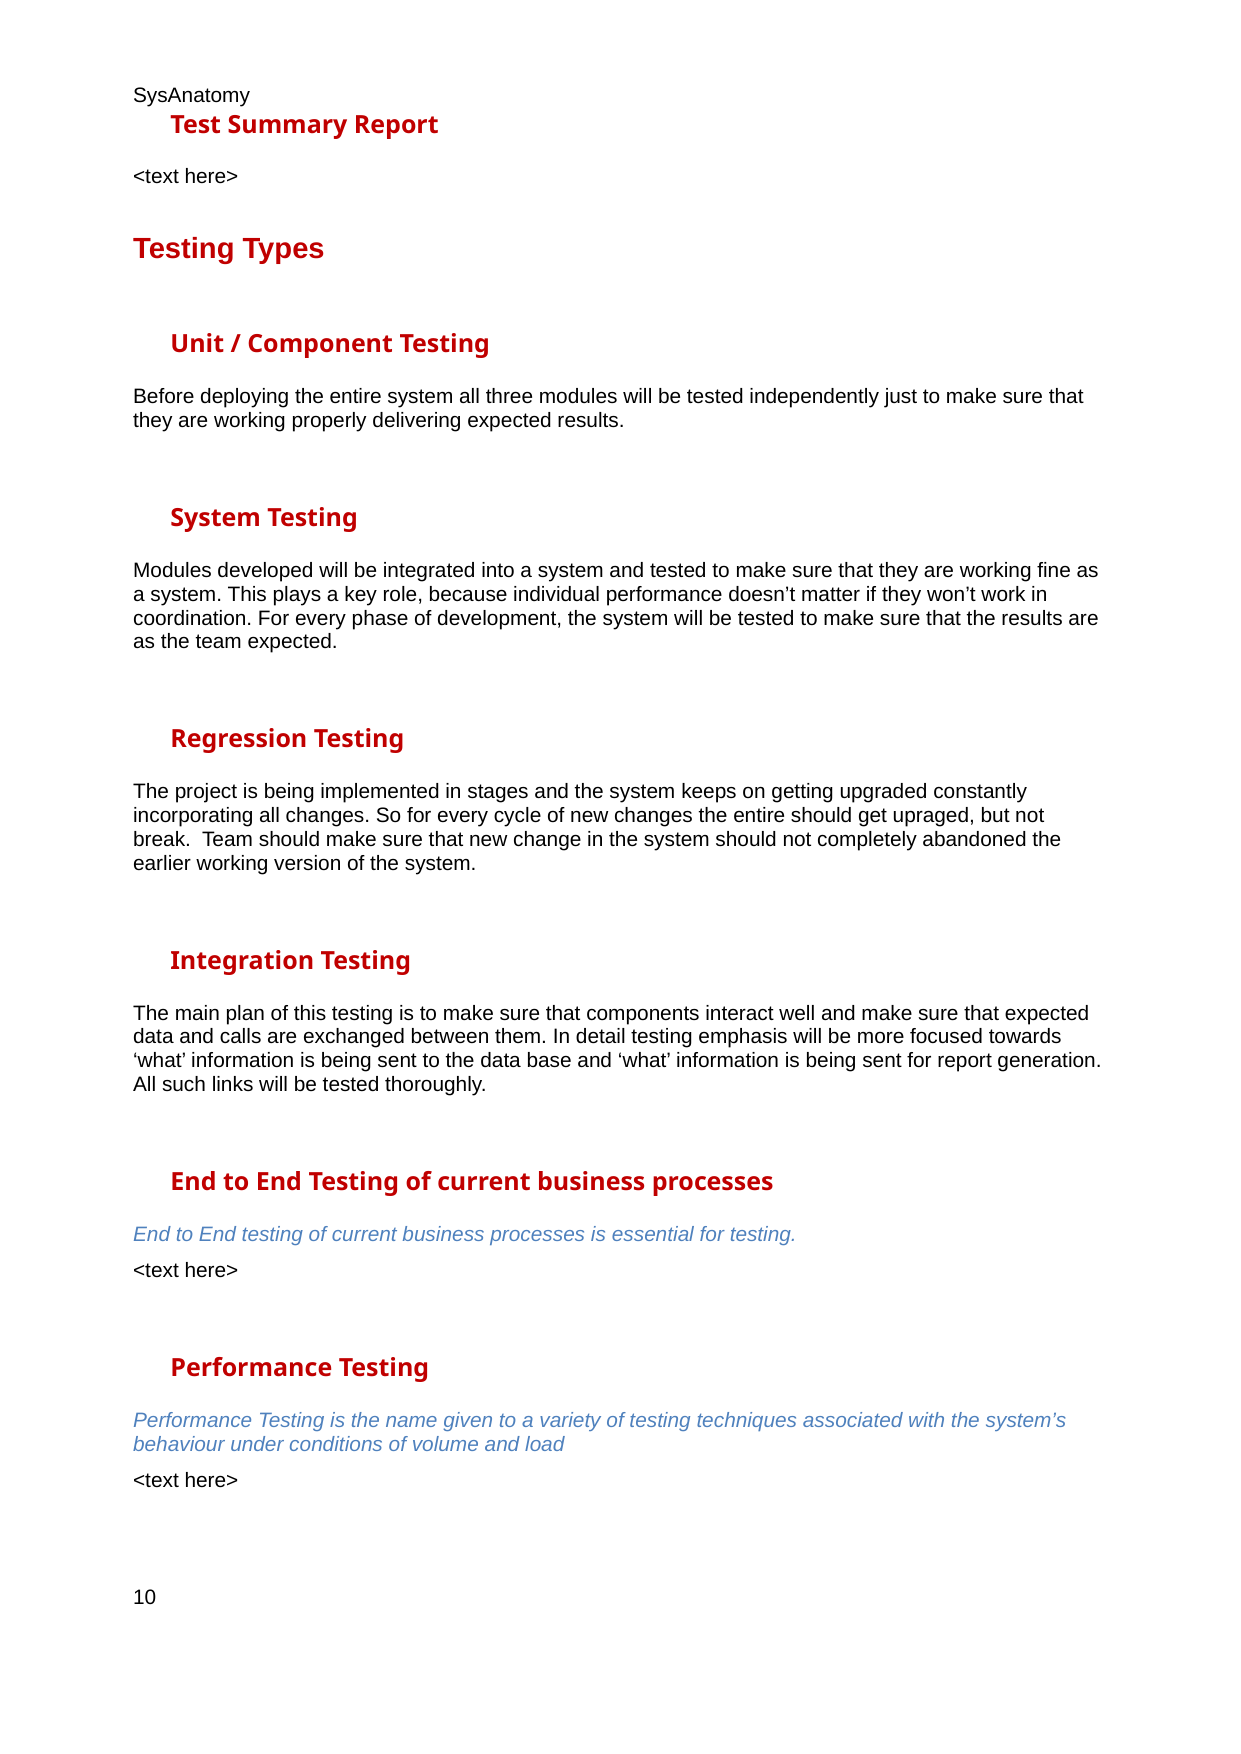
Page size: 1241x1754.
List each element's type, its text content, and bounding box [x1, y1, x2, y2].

text Before deploying the entire system all three modules will be tested independently just to make sure that they are working properly delivering expected results. [133, 384, 1107, 432]
text <text here> [133, 164, 1107, 188]
subtitle End to End Testing of current business processes [170, 1164, 1107, 1198]
subtitle System Testing [170, 499, 1107, 533]
subtitle Performance Testing [170, 1350, 1107, 1384]
text Performance Testing is the name given to a variety of testing techniques associated with the system’s behaviour under conditions of volume and load [133, 1408, 1107, 1456]
subtitle Unit / Component Testing [170, 326, 1107, 360]
text <text here> [133, 1258, 1107, 1282]
text <text here> [133, 1468, 1107, 1492]
text Modules developed will be integrated into a system and tested to make sure that they are working fine as a system. This plays a key role, because individual performance doesn’t matter if they won’t work in coordination. For every phase of development, the system will be tested to make sure that the results are as the team expected. [133, 557, 1107, 653]
text End to End testing of current business processes is essential for testing. [133, 1222, 1107, 1246]
subtitle Integration Testing [170, 942, 1107, 976]
subtitle Test Summary Report [170, 106, 1107, 140]
text The project is being implemented in stages and the system keeps on getting upgraded constantly incorporating all changes. So for every cycle of new changes the entire should get upraged, but not break. Team should make sure that new change in the system should not completely abandoned the earlier working version of the system. [133, 779, 1107, 875]
subtitle Testing Types [133, 231, 1107, 264]
subtitle Regression Testing [170, 721, 1107, 755]
text The main plan of this testing is to make sure that components interact well and make sure that expected data and calls are exchanged between them. In detail testing emphasis will be more focused towards ‘what’ information is being sent to the data base and ‘what’ information is being sent for report generation. All such links will be tested thoroughly. [133, 1000, 1107, 1096]
